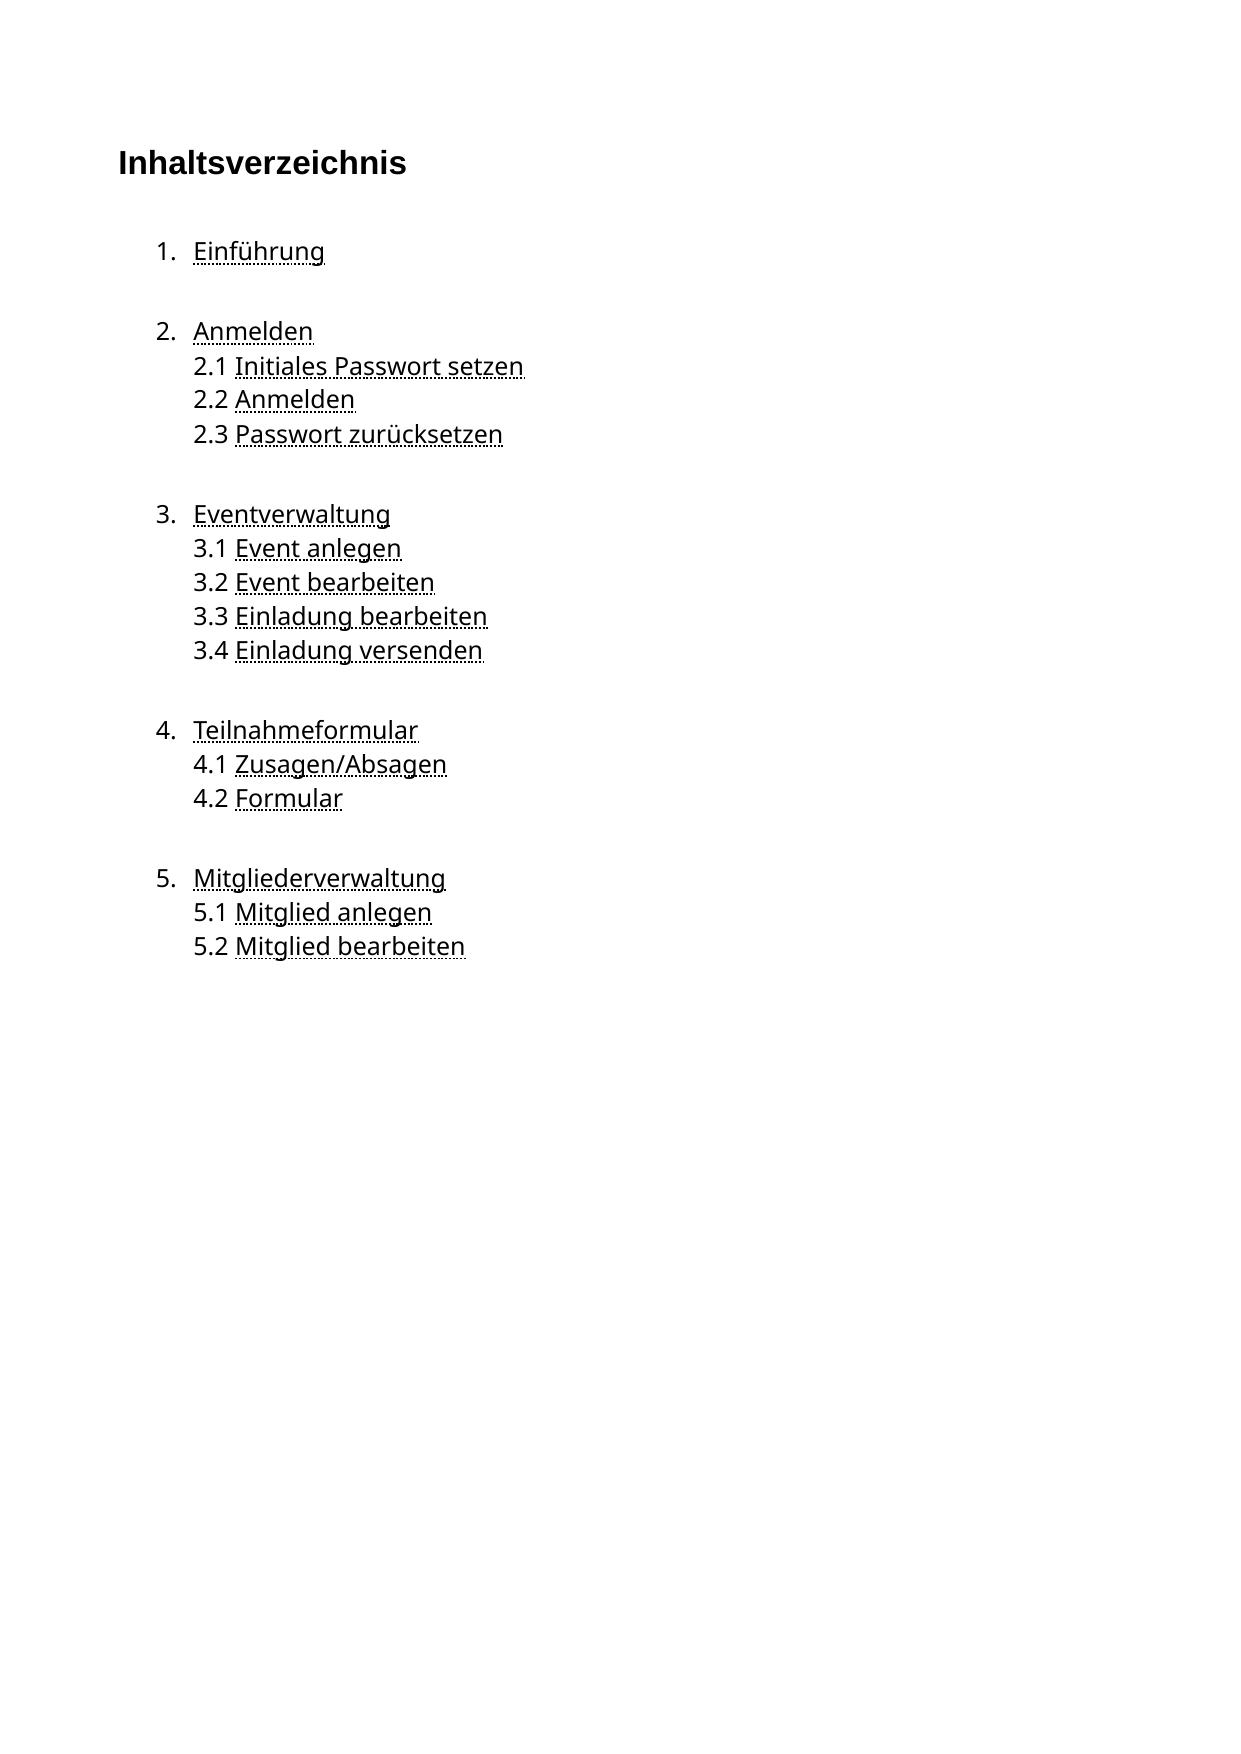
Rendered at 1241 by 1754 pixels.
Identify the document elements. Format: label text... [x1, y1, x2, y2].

list Anmelden 2.1 Initiales Passwort setzen 2.2 Anmelden 2.3 Passwort zurücksetzen [156, 314, 1122, 450]
list Mitgliederverwaltung 5.1 Mitglied anlegen 5.2 Mitglied bearbeiten [156, 861, 1122, 963]
list Einführung [156, 234, 1122, 268]
subtitle Inhaltsverzeichnis [118, 143, 1122, 182]
list Teilnahmeformular 4.1 Zusagen/Absagen 4.2 Formular [156, 712, 1122, 815]
list Eventverwaltung 3.1 Event anlegen 3.2 Event bearbeiten 3.3 Einladung bearbeiten 3.4 Einladung versenden [156, 496, 1122, 667]
